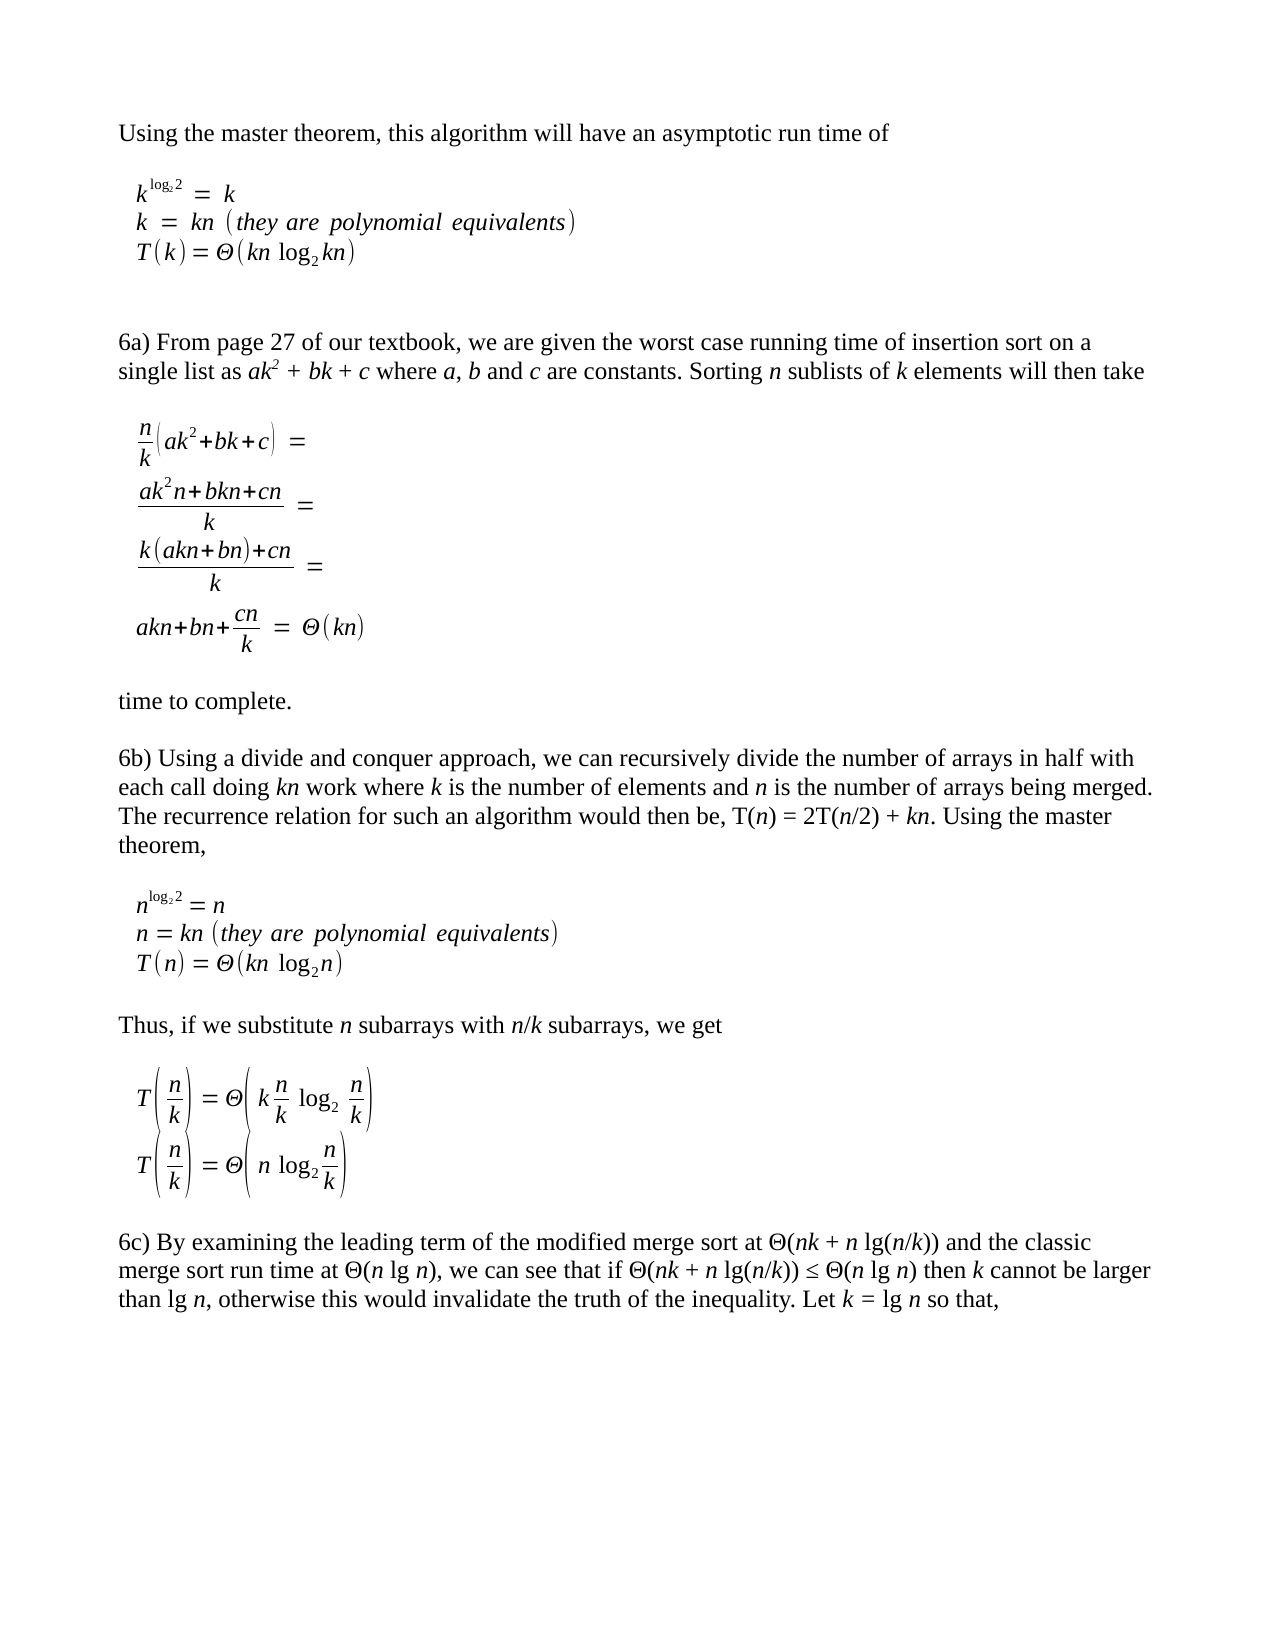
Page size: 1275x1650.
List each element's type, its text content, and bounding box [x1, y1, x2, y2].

text 6a) From page 27 of our textbook, we are given the worst case running time of insertion sort on a single list as ak2 + bk + c where a, b and c are constants. Sorting n sublists of k elements will then take [118, 327, 1157, 385]
text time to complete. [118, 686, 1157, 715]
text 6c) By examining the leading term of the modified merge sort at Θ(nk + n lg(n/k)) and the classic merge sort run time at Θ(n lg n), we can see that if Θ(nk + n lg(n/k)) ≤ Θ(n lg n) then k cannot be larger than lg n, otherwise this would invalidate the truth of the inequality. Let k = lg n so that, [118, 1227, 1157, 1313]
text Using the master theorem, this algorithm will have an asymptotic run time of [118, 118, 1157, 147]
text 6b) Using a divide and conquer approach, we can recursively divide the number of arrays in half with each call doing kn work where k is the number of elements and n is the number of arrays being merged. The recurrence relation for such an algorithm would then be, T(n) = 2T(n/2) + kn. Using the master theorem, [118, 743, 1157, 858]
text Thus, if we substitute n subarrays with n/k subarrays, we get [118, 1010, 1157, 1038]
